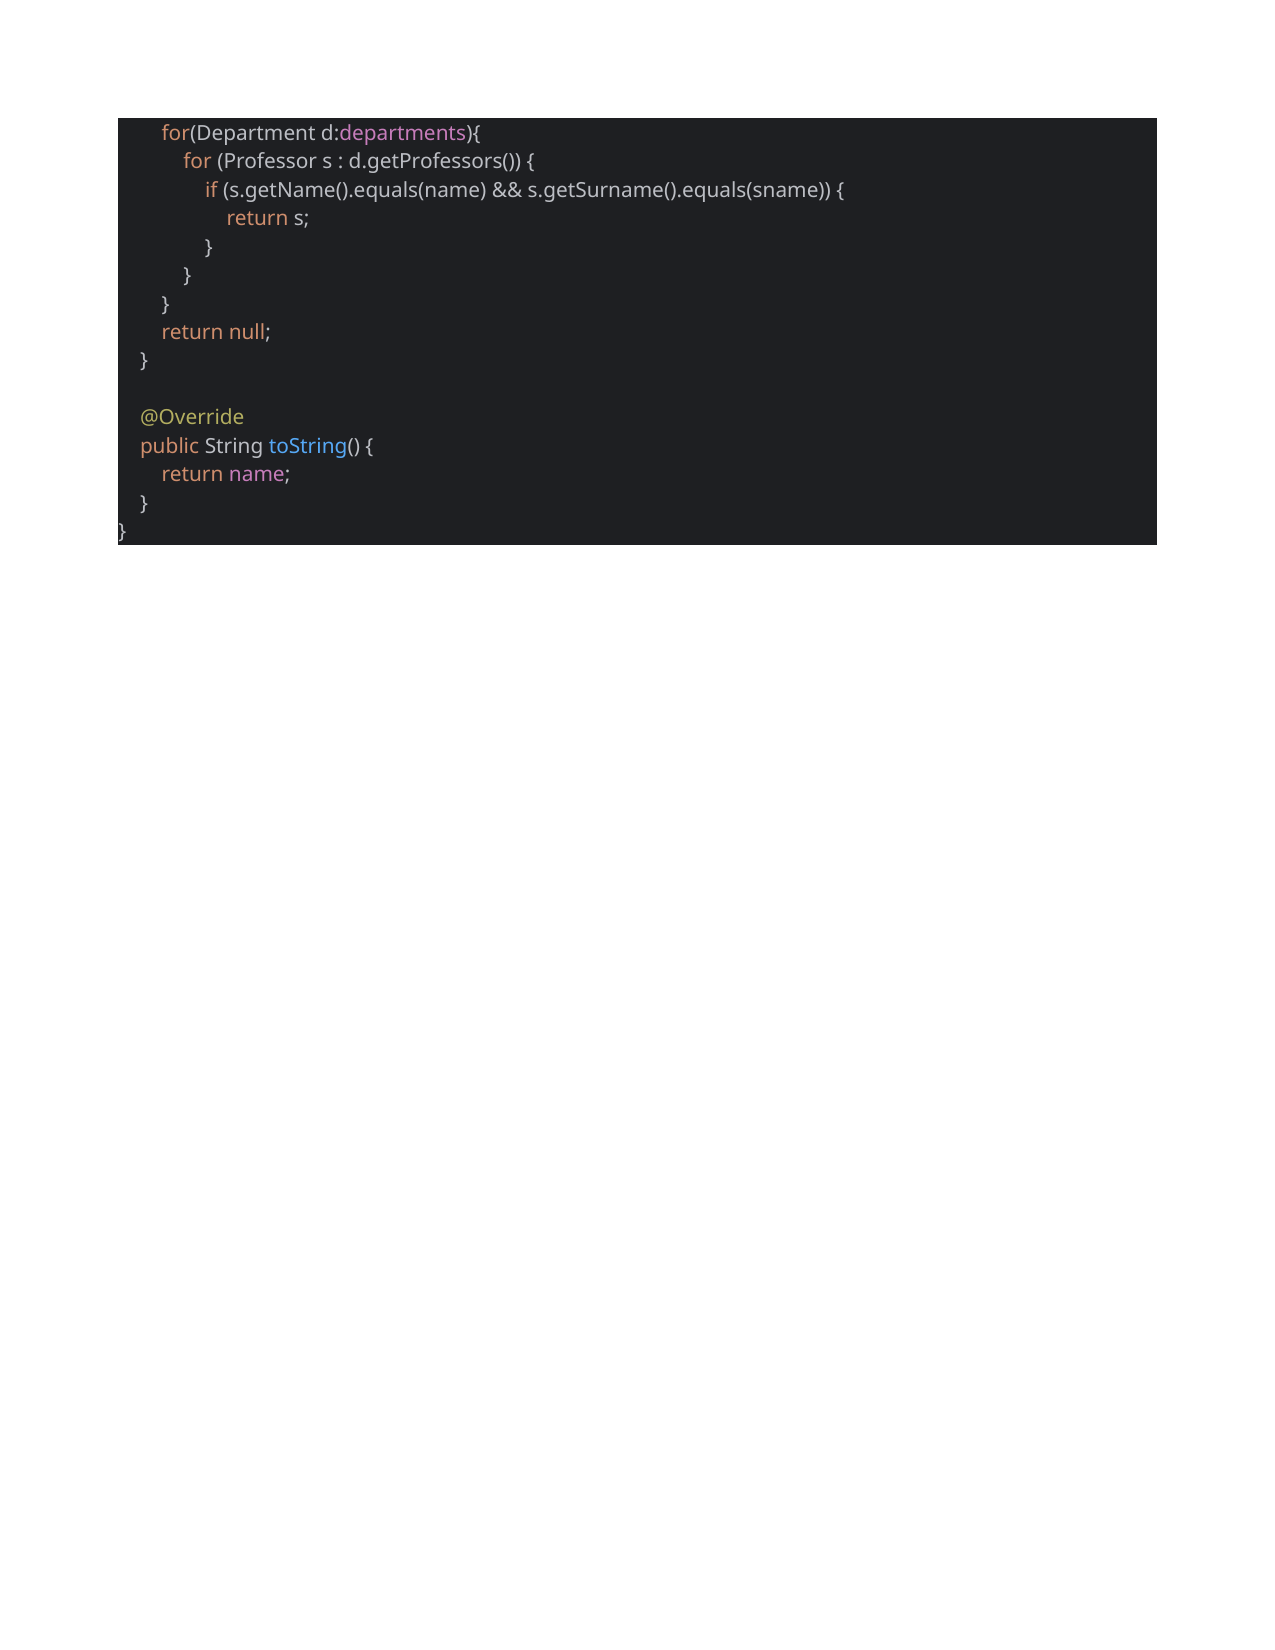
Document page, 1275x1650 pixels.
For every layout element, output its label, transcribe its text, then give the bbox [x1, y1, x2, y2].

text for(Department d:departments){ for (Professor s : d.getProfessors()) { if (s.getName().equals(name) && s.getSurname().equals(sname)) { return s; } } } return null; } @Override public String toString() { return name; } } [118, 118, 1157, 545]
